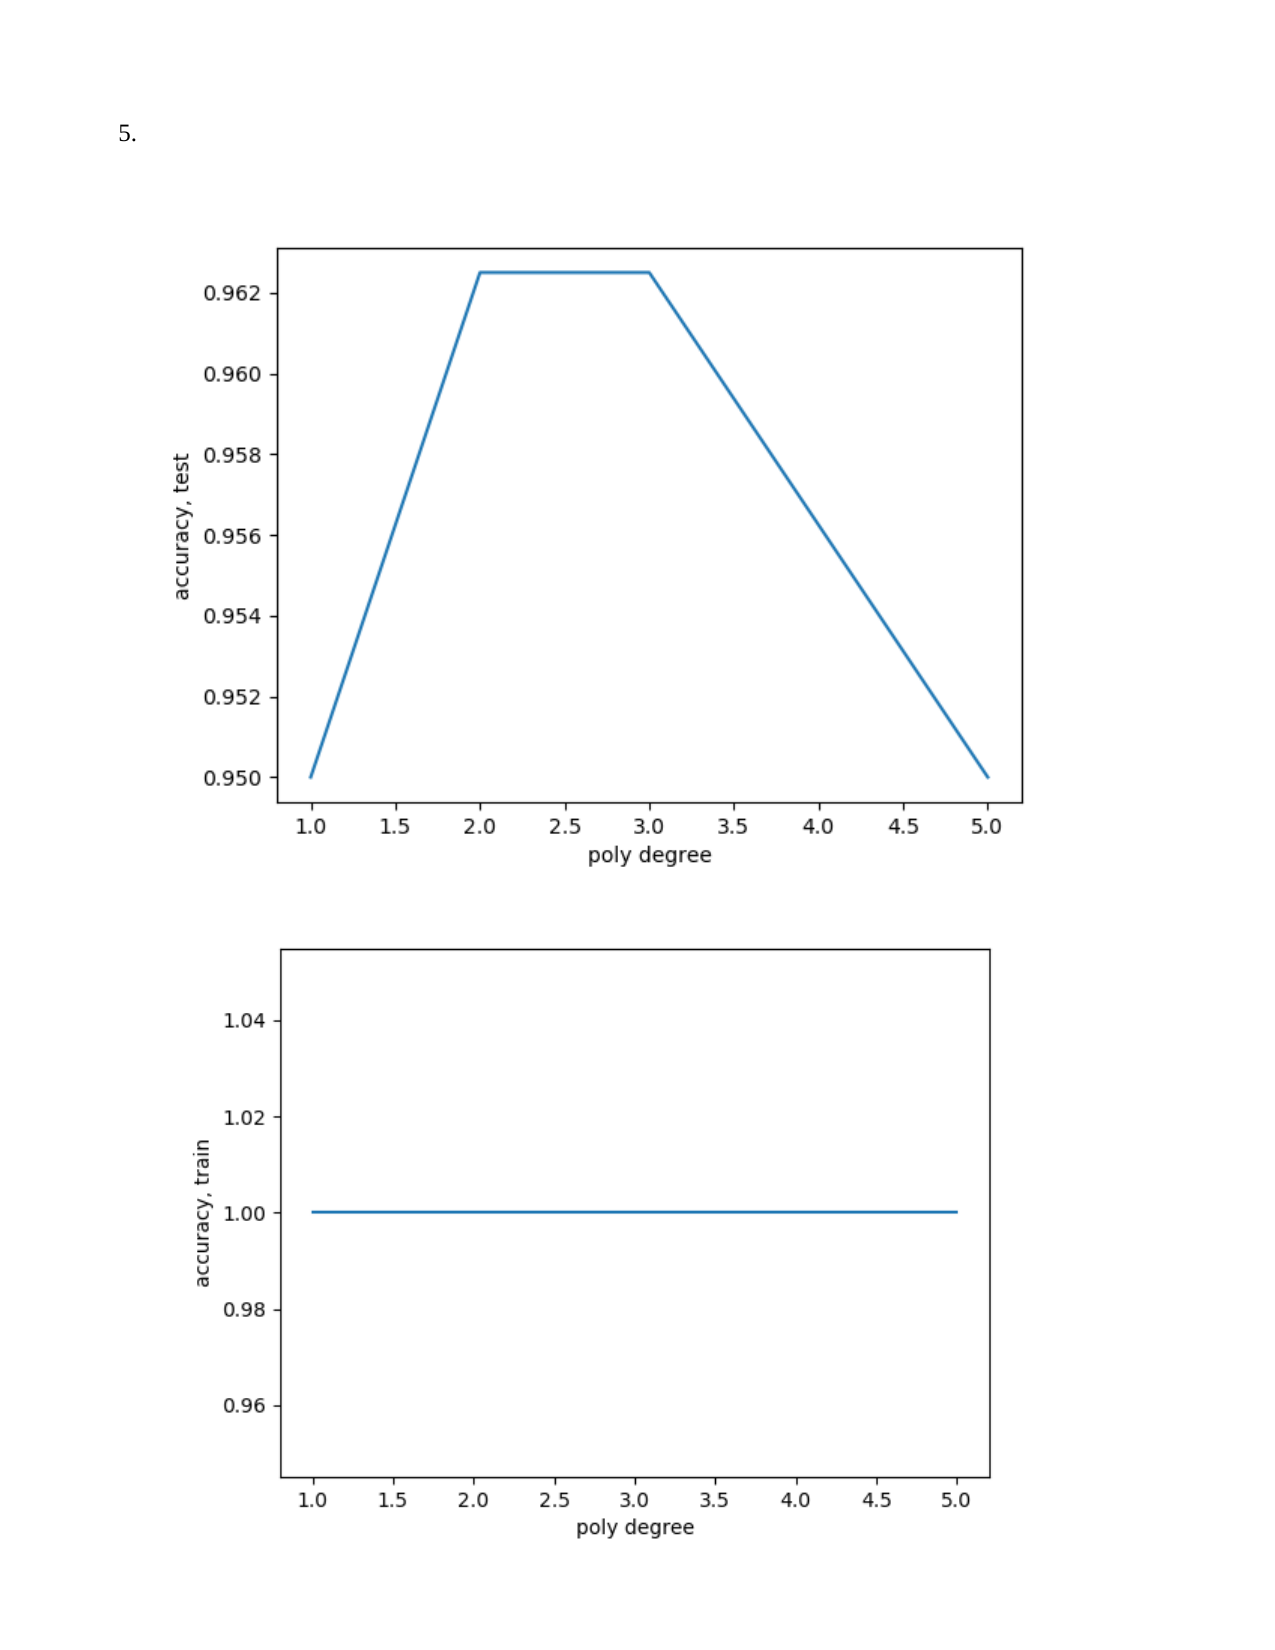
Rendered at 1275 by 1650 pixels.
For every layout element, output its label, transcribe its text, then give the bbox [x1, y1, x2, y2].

text 5. [118, 118, 1157, 147]
picture [157, 161, 1118, 1553]
